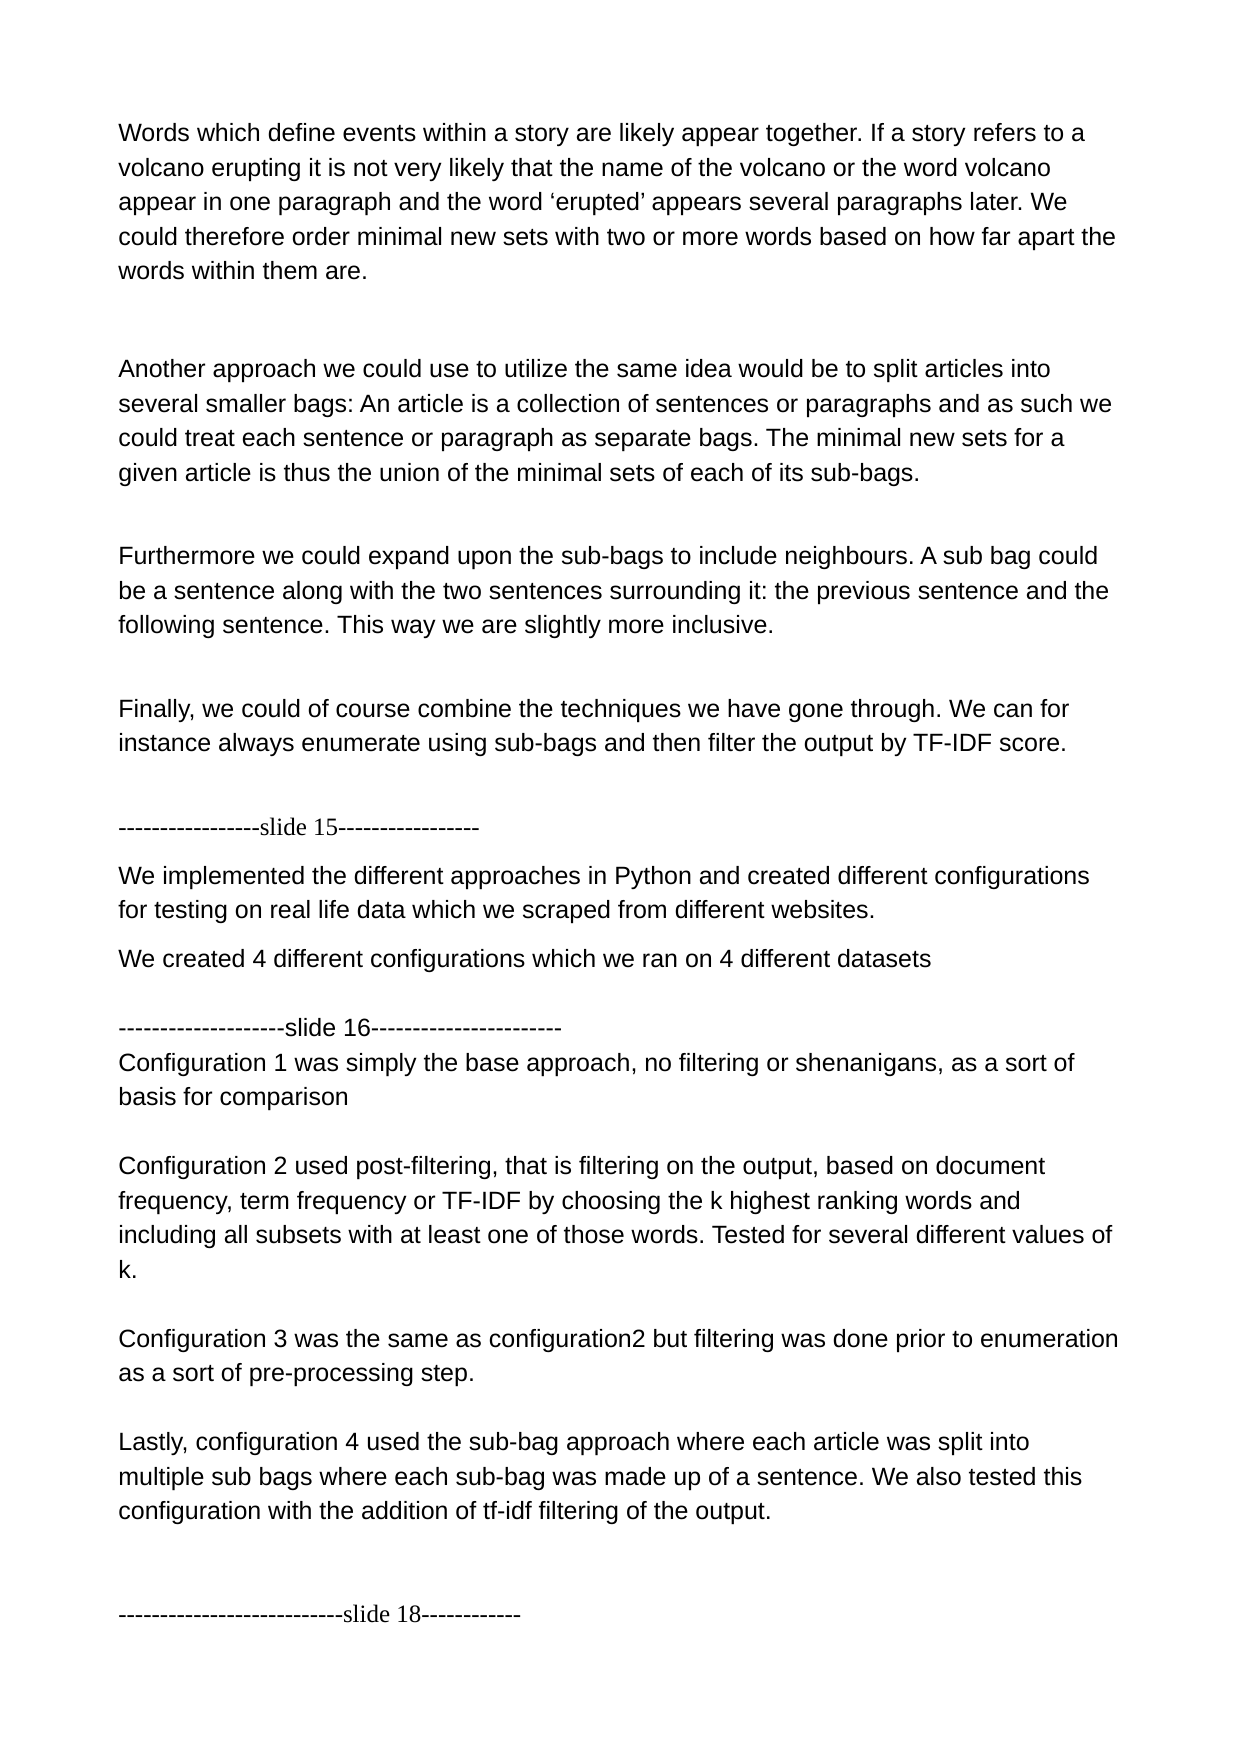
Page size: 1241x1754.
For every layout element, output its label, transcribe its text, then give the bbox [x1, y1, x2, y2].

text Lastly, configuration 4 used the sub-bag approach where each article was split into multiple sub bags where each sub-bag was made up of a sentence. We also tested this configuration with the addition of tf-idf filtering of the output. [118, 1427, 1122, 1525]
text ---------------------------slide 18------------ [118, 1530, 1122, 1628]
text We created 4 different configurations which we ran on 4 different datasets [118, 944, 1122, 973]
text Another approach we could use to utilize the same idea would be to split articles into several smaller bags: An article is a collection of sentences or paragraphs and as such we could treat each sentence or paragraph as separate bags. The minimal new sets for a given article is thus the union of the minimal sets of each of its sub-bags. [118, 354, 1122, 486]
text --------------------slide 16----------------------- [118, 1013, 1122, 1042]
text Finally, we could of course combine the techniques we have gone through. We can for instance always enumerate using sub-bags and then filter the output by TF-IDF score. [118, 694, 1122, 757]
text Configuration 1 was simply the base approach, no filtering or shenanigans, as a sort of basis for comparison [118, 1048, 1122, 1111]
text We implemented the different approaches in Python and created different configurations for testing on real life data which we scraped from different websites. [118, 861, 1122, 924]
text Configuration 2 used post-filtering, that is filtering on the output, based on document frequency, term frequency or TF-IDF by choosing the k highest ranking words and including all subsets with at least one of those words. Tested for several different values of k. [118, 1151, 1122, 1283]
text Words which define events within a story are likely appear together. If a story refers to a volcano erupting it is not very likely that the name of the volcano or the word volcano appear in one paragraph and the word ‘erupted’ appears several paragraphs later. We could therefore order minimal new sets with two or more words based on how far apart the words within them are. [118, 118, 1122, 285]
text -----------------slide 15----------------- [118, 812, 1122, 840]
text Furthermore we could expand upon the sub-bags to include neighbours. A sub bag could be a sentence along with the two sentences surrounding it: the previous sentence and the following sentence. This way we are slightly more inclusive. [118, 541, 1122, 639]
text Configuration 3 was the same as configuration2 but filtering was done prior to enumeration as a sort of pre-processing step. [118, 1323, 1122, 1387]
